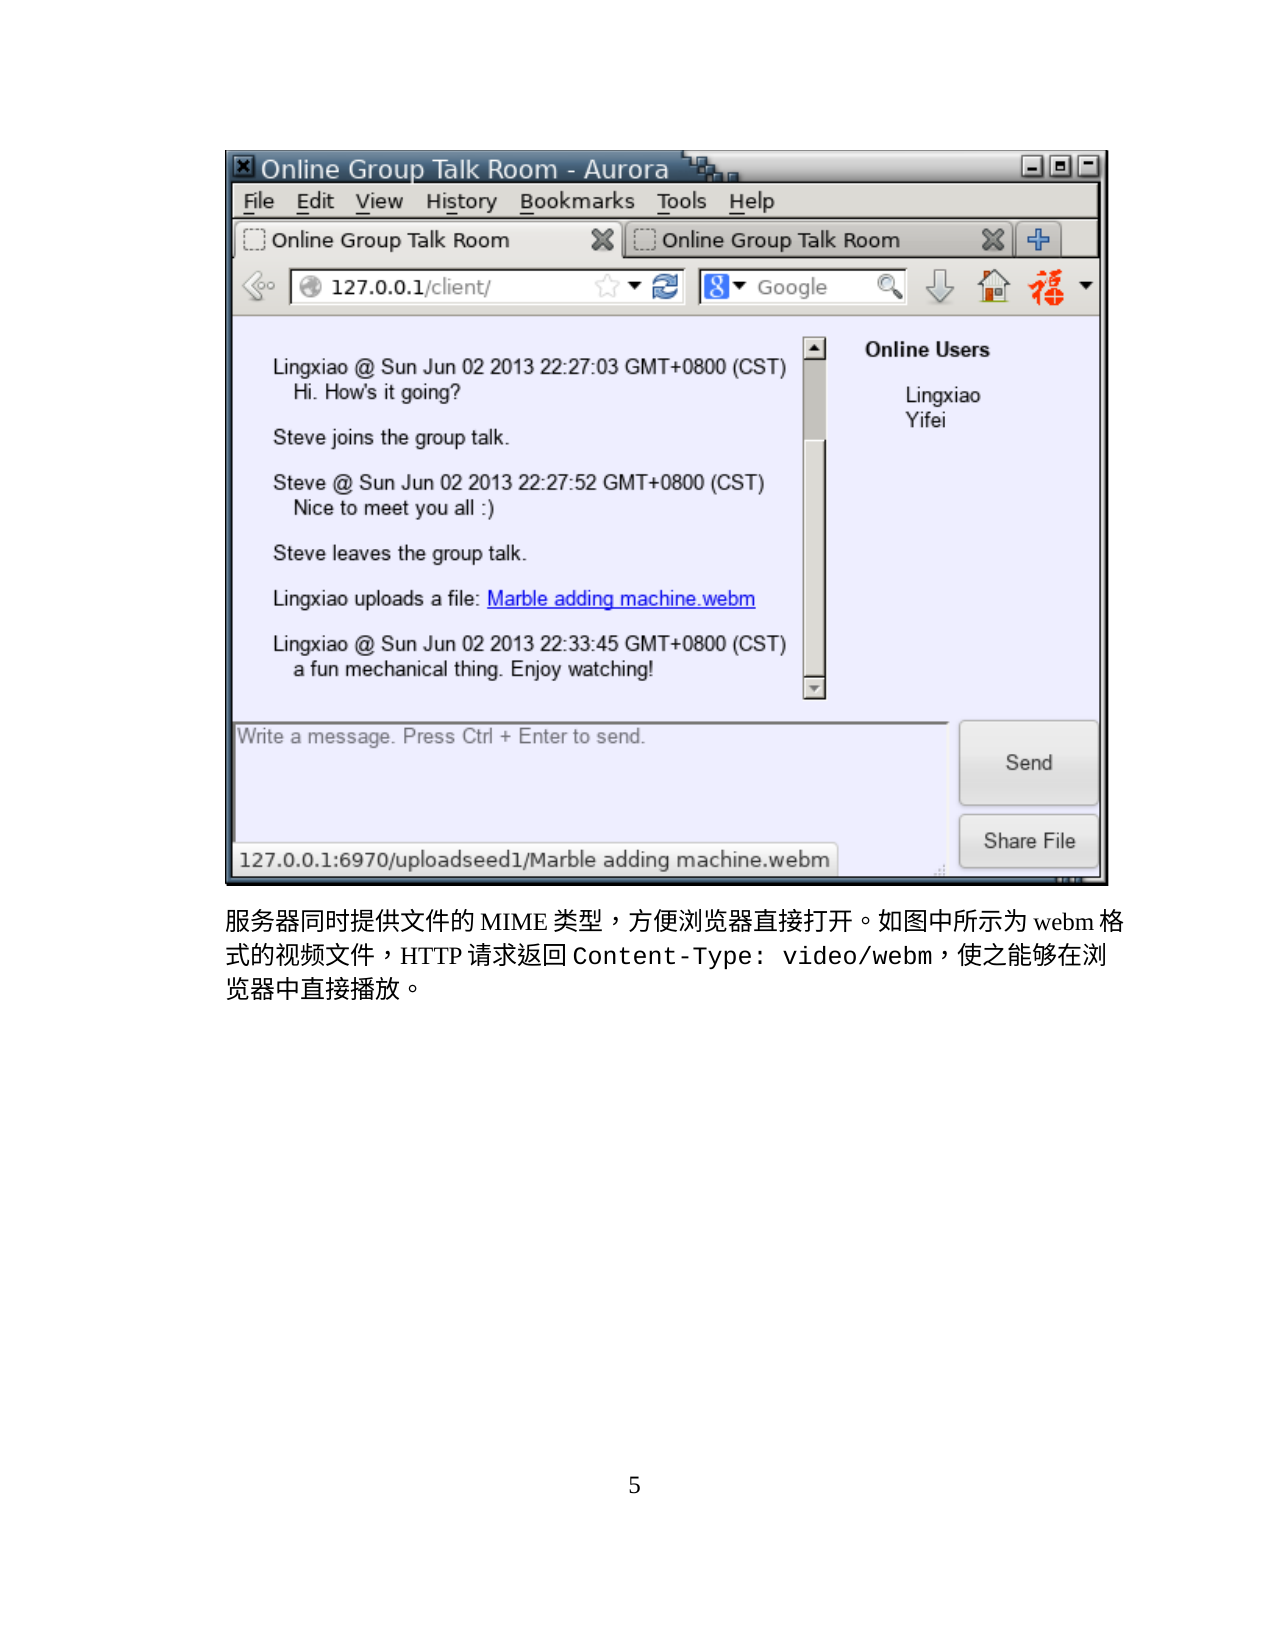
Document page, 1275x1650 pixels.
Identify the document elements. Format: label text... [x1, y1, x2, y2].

list 服务器同时提供文件的MIME类型，方便浏览器直接打开。如图中所示为webm格式的视频文件，HTTP请求返回Content-Type: video/webm，使之能够在浏览器中直接播放。 [187, 903, 1125, 1006]
picture [225, 150, 1109, 886]
